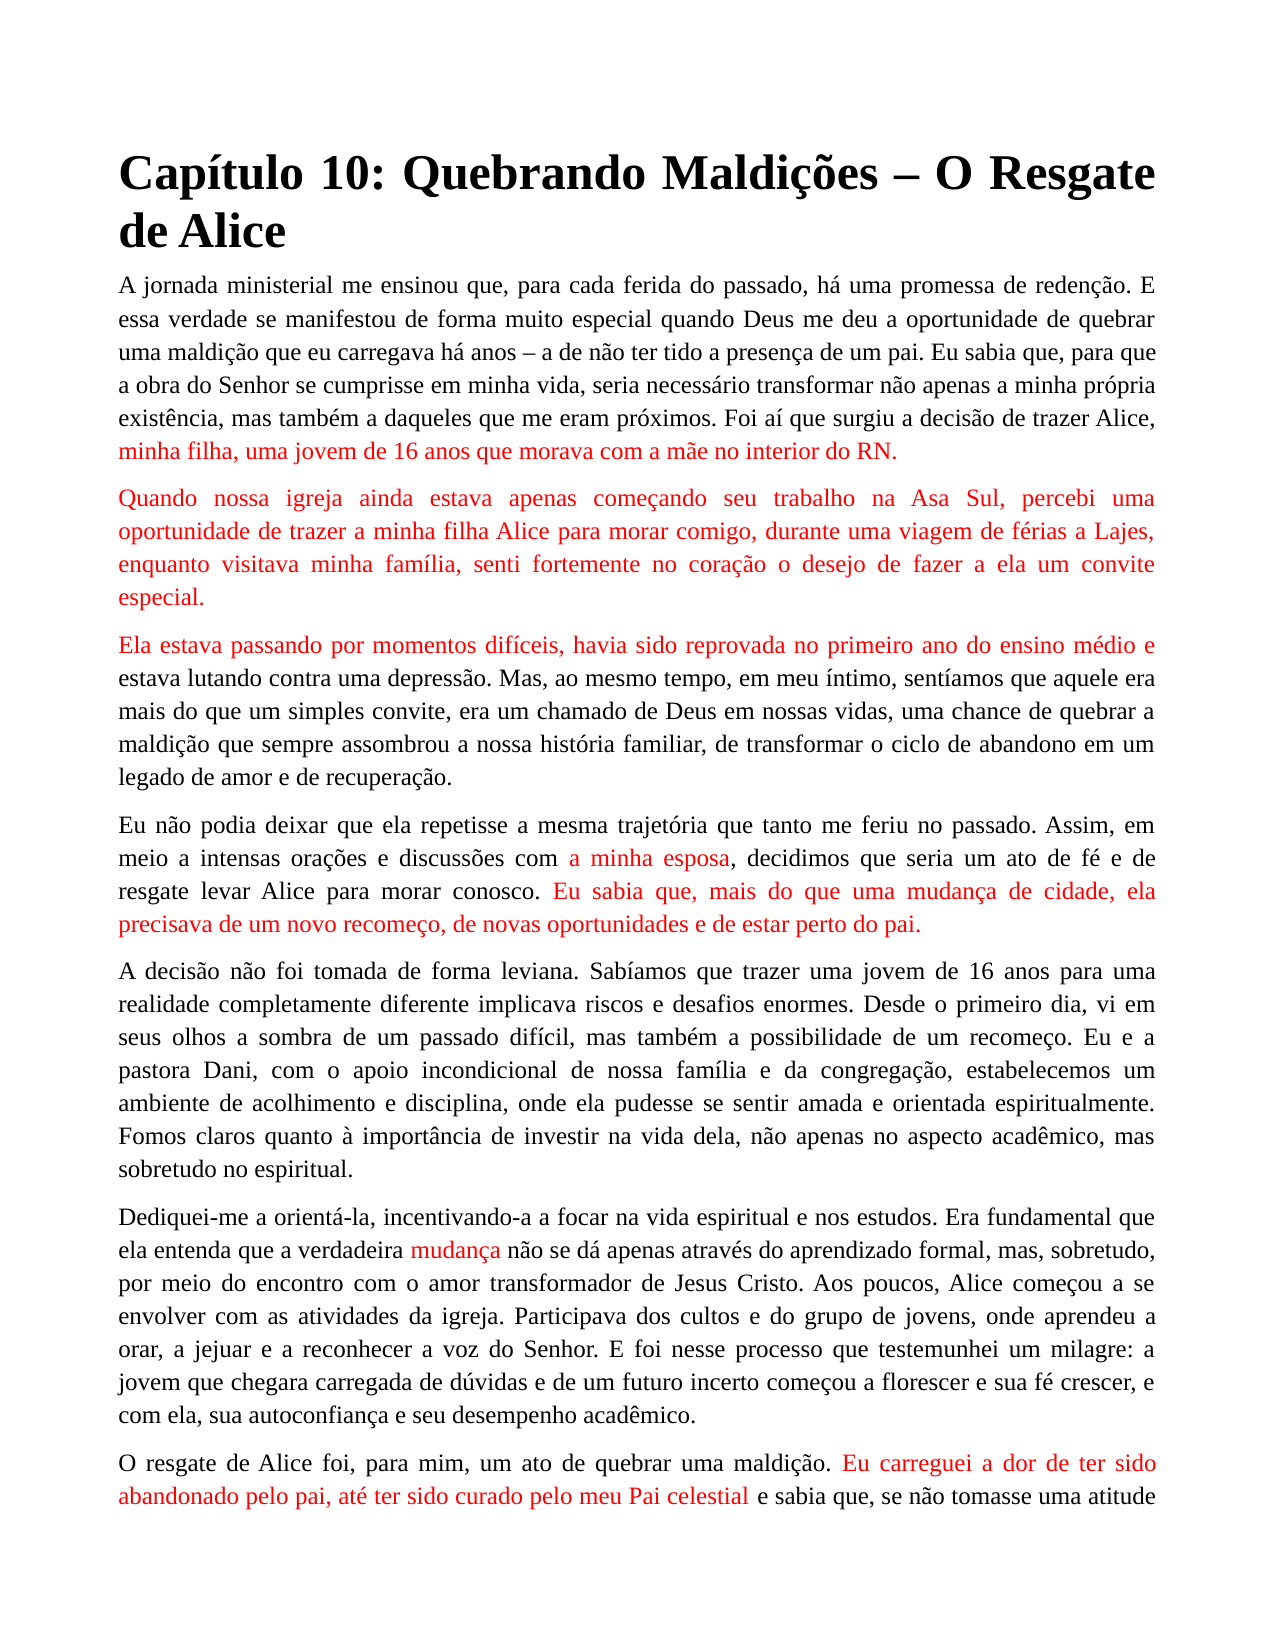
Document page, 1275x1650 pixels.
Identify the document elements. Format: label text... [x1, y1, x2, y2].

text Quando nossa igreja ainda estava apenas começando seu trabalho na Asa Sul, percebi uma oportunidade de trazer a minha filha Alice para morar comigo, durante uma viagem de férias a Lajes, enquanto visitava minha família, senti fortemente no coração o desejo de fazer a ela um convite especial. [118, 483, 1157, 611]
text O resgate de Alice foi, para mim, um ato de quebrar uma maldição. Eu carreguei a dor de ter sido abandonado pelo pai, até ter sido curado pelo meu Pai celestial e sabia que, se não tomasse uma atitude [118, 1448, 1157, 1509]
text Dediquei-me a orientá-la, incentivando-a a focar na vida espiritual e nos estudos. Era fundamental que ela entenda que a verdadeira mudança não se dá apenas através do aprendizado formal, mas, sobretudo, por meio do encontro com o amor transformador de Jesus Cristo. Aos poucos, Alice começou a se envolver com as atividades da igreja. Participava dos cultos e do grupo de jovens, onde aprendeu a orar, a jejuar e a reconhecer a voz do Senhor. E foi nesse processo que testemunhei um milagre: a jovem que chegara carregada de dúvidas e de um futuro incerto começou a florescer e sua fé crescer, e com ela, sua autoconfiança e seu desempenho acadêmico. [118, 1202, 1157, 1429]
subtitle Capítulo 10: Quebrando Maldições – O Resgate de Alice [118, 143, 1157, 258]
text Eu não podia deixar que ela repetisse a mesma trajetória que tanto me feriu no passado. Assim, em meio a intensas orações e discussões com a minha esposa, decidimos que seria um ato de fé e de resgate levar Alice para morar conosco. Eu sabia que, mais do que uma mudança de cidade, ela precisava de um novo recomeço, de novas oportunidades e de estar perto do pai. [118, 810, 1157, 937]
text A jornada ministerial me ensinou que, para cada ferida do passado, há uma promessa de redenção. E essa verdade se manifestou de forma muito especial quando Deus me deu a oportunidade de quebrar uma maldição que eu carregava há anos – a de não ter tido a presença de um pai. Eu sabia que, para que a obra do Senhor se cumprisse em minha vida, seria necessário transformar não apenas a minha própria existência, mas também a daqueles que me eram próximos. Foi aí que surgiu a decisão de trazer Alice, minha filha, uma jovem de 16 anos que morava com a mãe no interior do RN. [118, 271, 1157, 464]
text Ela estava passando por momentos difíceis, havia sido reprovada no primeiro ano do ensino médio e estava lutando contra uma depressão. Mas, ao mesmo tempo, em meu íntimo, sentíamos que aquele era mais do que um simples convite, era um chamado de Deus em nossas vidas, uma chance de quebrar a maldição que sempre assombrou a nossa história familiar, de transformar o ciclo de abandono em um legado de amor e de recuperação. [118, 630, 1157, 791]
text A decisão não foi tomada de forma leviana. Sabíamos que trazer uma jovem de 16 anos para uma realidade completamente diferente implicava riscos e desafios enormes. Desde o primeiro dia, vi em seus olhos a sombra de um passado difícil, mas também a possibilidade de um recomeço. Eu e a pastora Dani, com o apoio incondicional de nossa família e da congregação, estabelecemos um ambiente de acolhimento e disciplina, onde ela pudesse se sentir amada e orientada espiritualmente. Fomos claros quanto à importância de investir na vida dela, não apenas no aspecto acadêmico, mas sobretudo no espiritual. [118, 956, 1157, 1183]
